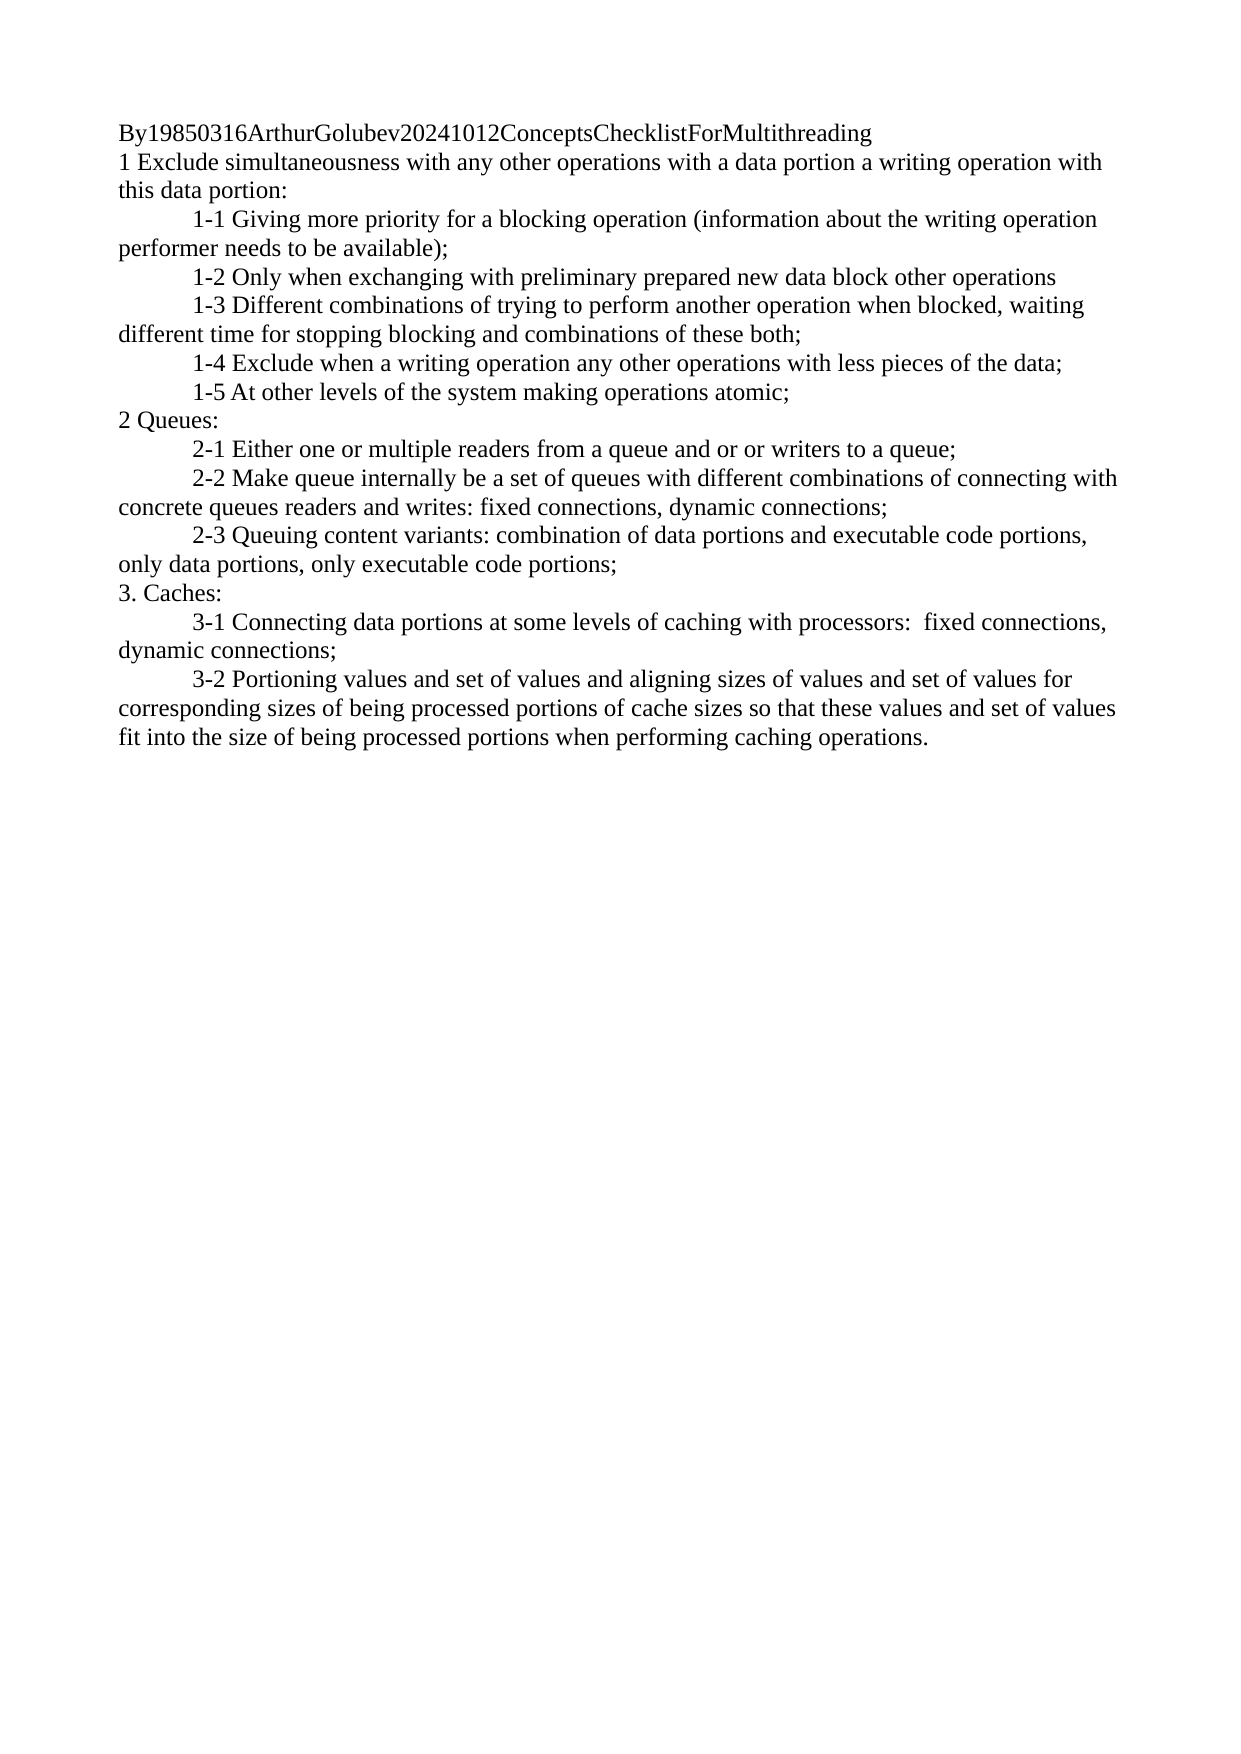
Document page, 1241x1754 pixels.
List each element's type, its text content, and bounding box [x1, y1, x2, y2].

text 1-1 Giving more priority for a blocking operation (information about the writing operation performer needs to be available); [118, 204, 1122, 262]
text 2-1 Either one or multiple readers from a queue and or or writers to a queue; [118, 434, 1122, 463]
text 3-1 Connecting data portions at some levels of caching with processors: fixed connections, dynamic connections; [118, 607, 1122, 664]
text 3. Caches: [118, 578, 1122, 607]
text 2-3 Queuing content variants: combination of data portions and executable code portions, only data portions, only executable code portions; [118, 521, 1122, 578]
text 2-2 Make queue internally be a set of queues with different combinations of connecting with concrete queues readers and writes: fixed connections, dynamic connections; [118, 463, 1122, 521]
text 1 Exclude simultaneousness with any other operations with a data portion a writing operation with this data portion: [118, 147, 1122, 204]
text 1-2 Only when exchanging with preliminary prepared new data block other operations [118, 262, 1122, 291]
text 3-2 Portioning values and set of values and aligning sizes of values and set of values for corresponding sizes of being processed portions of cache sizes so that these values and set of values fit into the size of being processed portions when performing caching operations. [118, 664, 1122, 751]
text 2 Queues: [118, 406, 1122, 434]
text 1-5 At other levels of the system making operations atomic; [118, 377, 1122, 406]
text 1-4 Exclude when a writing operation any other operations with less pieces of the data; [118, 348, 1122, 377]
text By19850316ArthurGolubev20241012ConceptsChecklistForMultithreading [118, 118, 1122, 147]
text 1-3 Different combinations of trying to perform another operation when blocked, waiting different time for stopping blocking and combinations of these both; [118, 291, 1122, 348]
